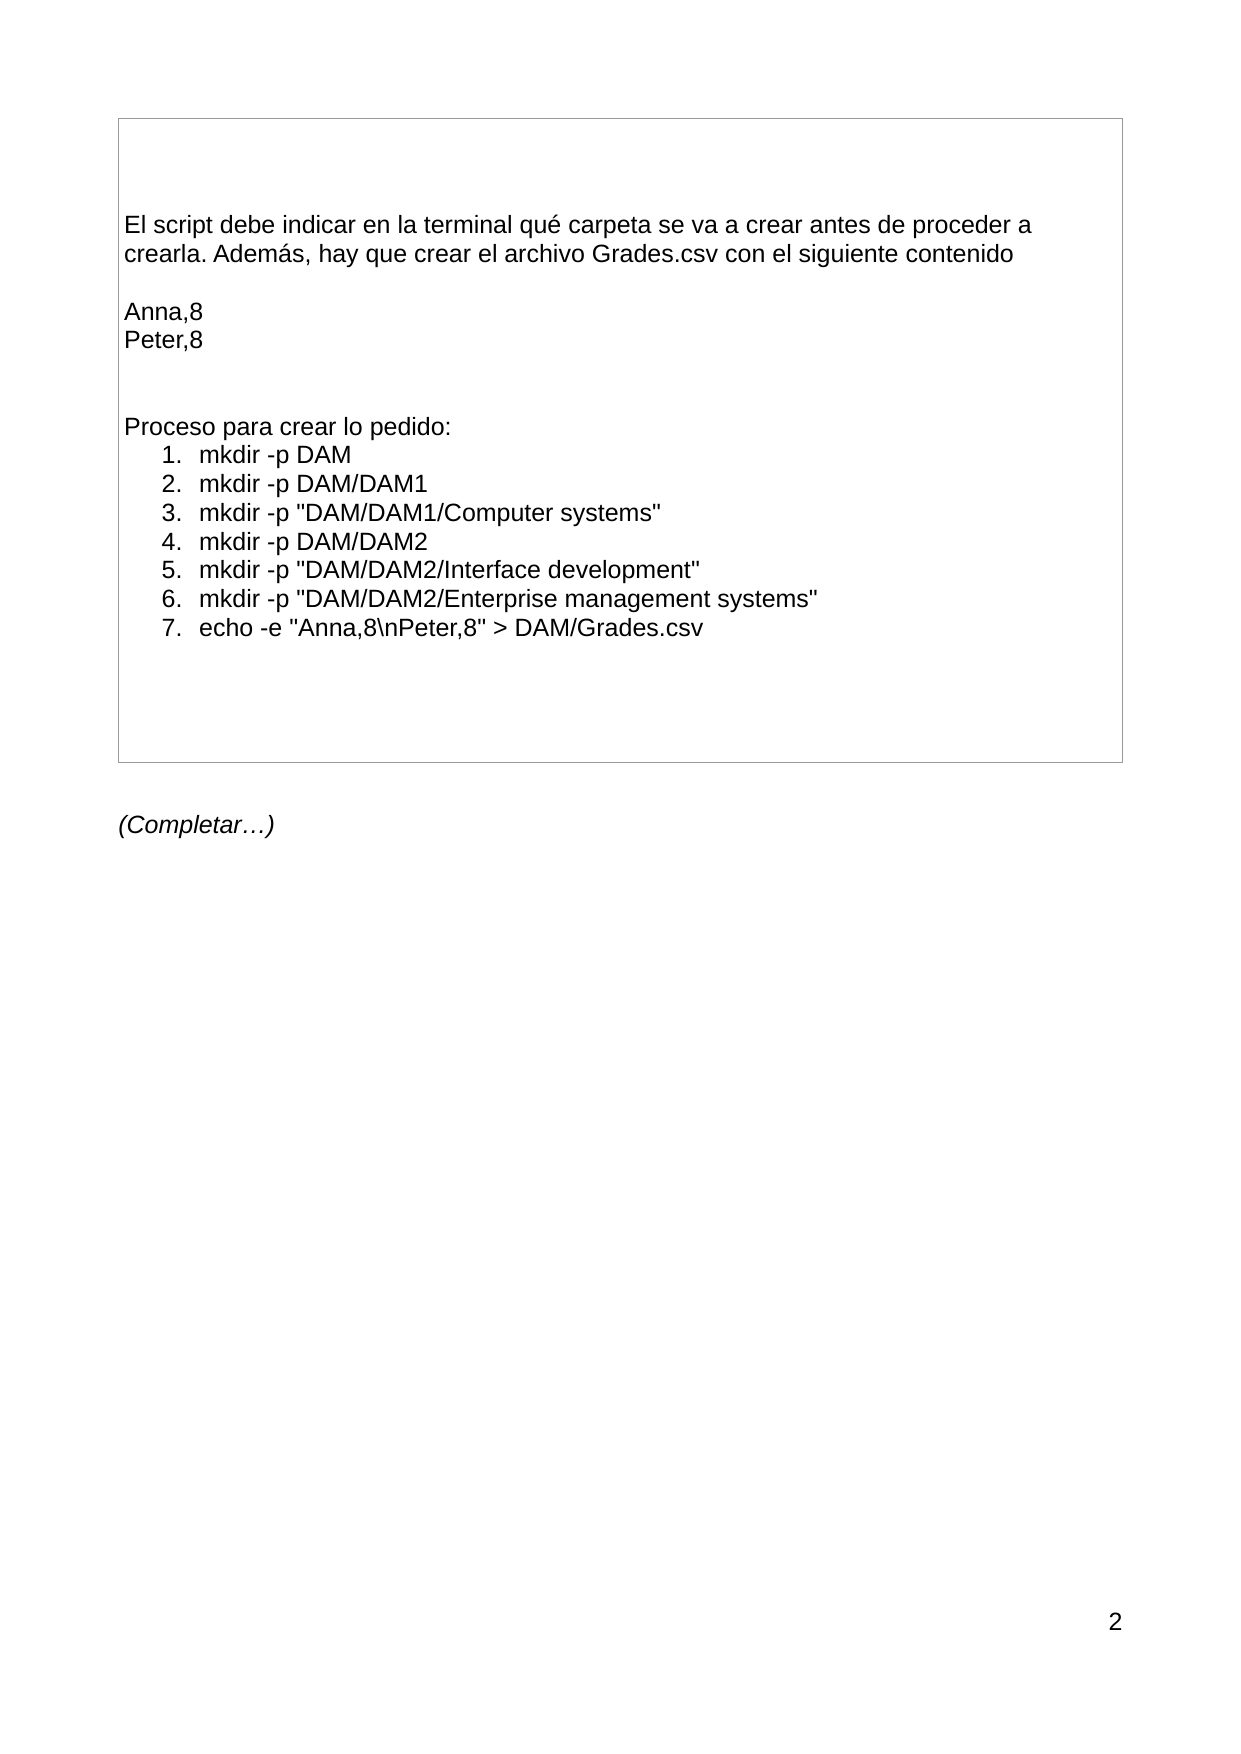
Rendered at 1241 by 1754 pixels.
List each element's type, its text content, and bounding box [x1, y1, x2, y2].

table_cell El script debe indicar en la terminal qué carpeta se va a crear antes de proceder a crearla. Además, hay que crear el archivo Grades.csv con el siguiente contenido Anna,8 Peter,8 Proceso para crear lo pedido: mkdir -p DAM mkdir -p DAM/DAM1 mkdir -p "DAM/DAM1/Computer systems" mkdir -p DAM/DAM2 mkdir -p "DAM/DAM2/Interface development" mkdir -p "DAM/DAM2/Enterprise management systems" echo -e "Anna,8\nPeter,8" > DAM/Grades.csv [119, 119, 1122, 762]
text (Completar…) [118, 810, 1122, 839]
